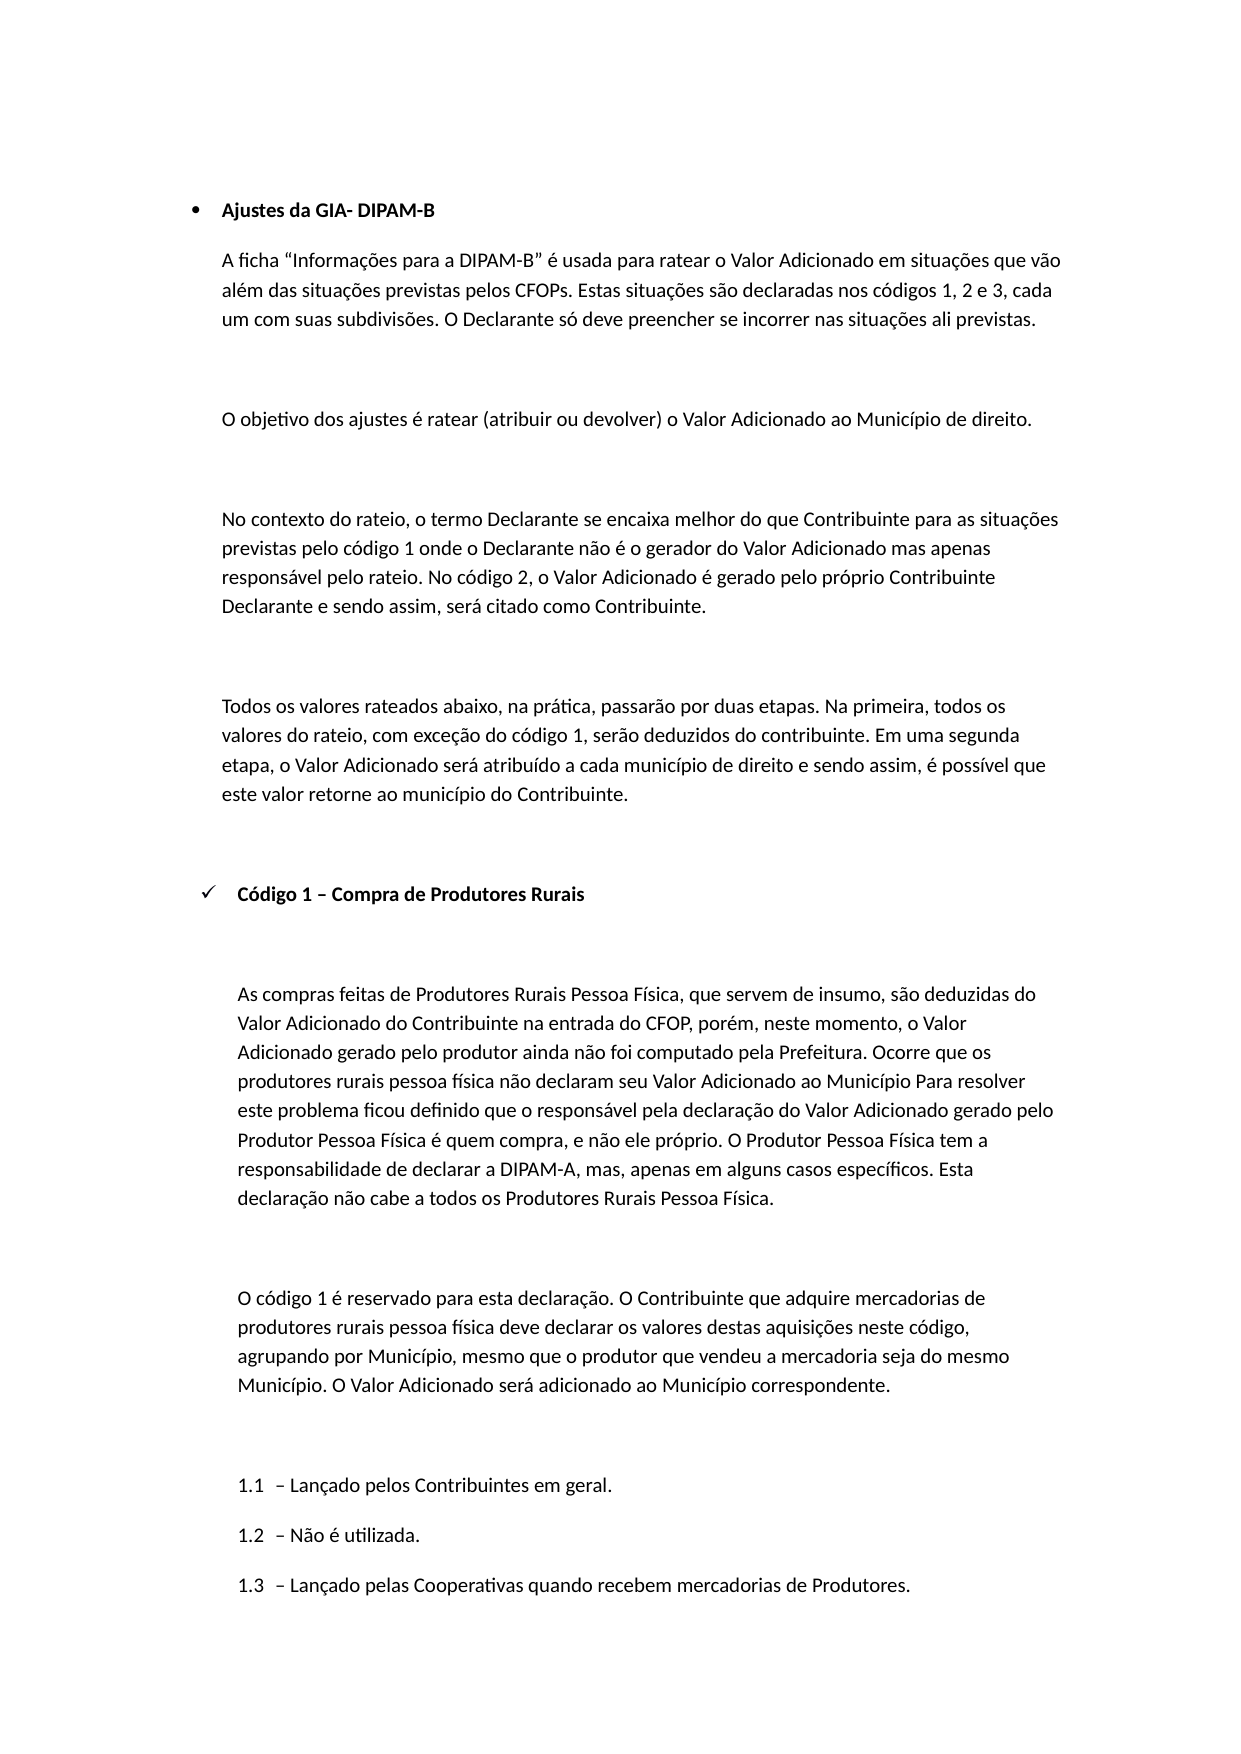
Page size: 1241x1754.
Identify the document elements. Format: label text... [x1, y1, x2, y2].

list A ficha “Informações para a DIPAM-B” é usada para ratear o Valor Adicionado em situações que vão além das situações previstas pelos CFOPs. Estas situações são declaradas nos códigos 1, 2 e 3, cada um com suas subdivisões. O Declarante só deve preencher se incorrer nas situações ali previstas. [222, 248, 1063, 331]
list – Lançado pelos Contribuintes em geral. [237, 1473, 1063, 1498]
list No contexto do rateio, o termo Declarante se encaixa melhor do que Contribuinte para as situações previstas pelo código 1 onde o Declarante não é o gerador do Valor Adicionado mas apenas responsável pelo rateio. No código 2, o Valor Adicionado é gerado pelo próprio Contribuinte Declarante e sendo assim, será citado como Contribuinte. [222, 506, 1063, 619]
list O código 1 é reservado para esta declaração. O Contribuinte que adquire mercadorias de produtores rurais pessoa física deve declarar os valores destas aquisições neste código, agrupando por Município, mesmo que o produtor que vendeu a mercadoria seja do mesmo Município. O Valor Adicionado será adicionado ao Município correspondente. [237, 1285, 1063, 1398]
list As compras feitas de Produtores Rurais Pessoa Física, que servem de insumo, são deduzidas do Valor Adicionado do Contribuinte na entrada do CFOP, porém, neste momento, o Valor Adicionado gerado pelo produtor ainda não foi computado pela Prefeitura. Ocorre que os produtores rurais pessoa física não declaram seu Valor Adicionado ao Município Para resolver este problema ficou definido que o responsável pela declaração do Valor Adicionado gerado pelo Produtor Pessoa Física é quem compra, e não ele próprio. O Produtor Pessoa Física tem a responsabilidade de declarar a DIPAM-A, mas, apenas em alguns casos específicos. Esta declaração não cabe a todos os Produtores Rurais Pessoa Física. [237, 981, 1063, 1211]
list – Lançado pelas Cooperativas quando recebem mercadorias de Produtores. [237, 1573, 1063, 1598]
list – Não é utilizada. [237, 1523, 1063, 1548]
list Código 1 – Compra de Produtores Rurais [200, 881, 1063, 906]
list O objetivo dos ajustes é ratear (atribuir ou devolver) o Valor Adicionado ao Município de direito. [222, 406, 1063, 431]
list Todos os valores rateados abaixo, na prática, passarão por duas etapas. Na primeira, todos os valores do rateio, com exceção do código 1, serão deduzidos do contribuinte. Em uma segunda etapa, o Valor Adicionado será atribuído a cada município de direito e sendo assim, é possível que este valor retorne ao município do Contribuinte. [222, 693, 1063, 806]
list Ajustes da GIA- DIPAM-B [192, 198, 1063, 223]
